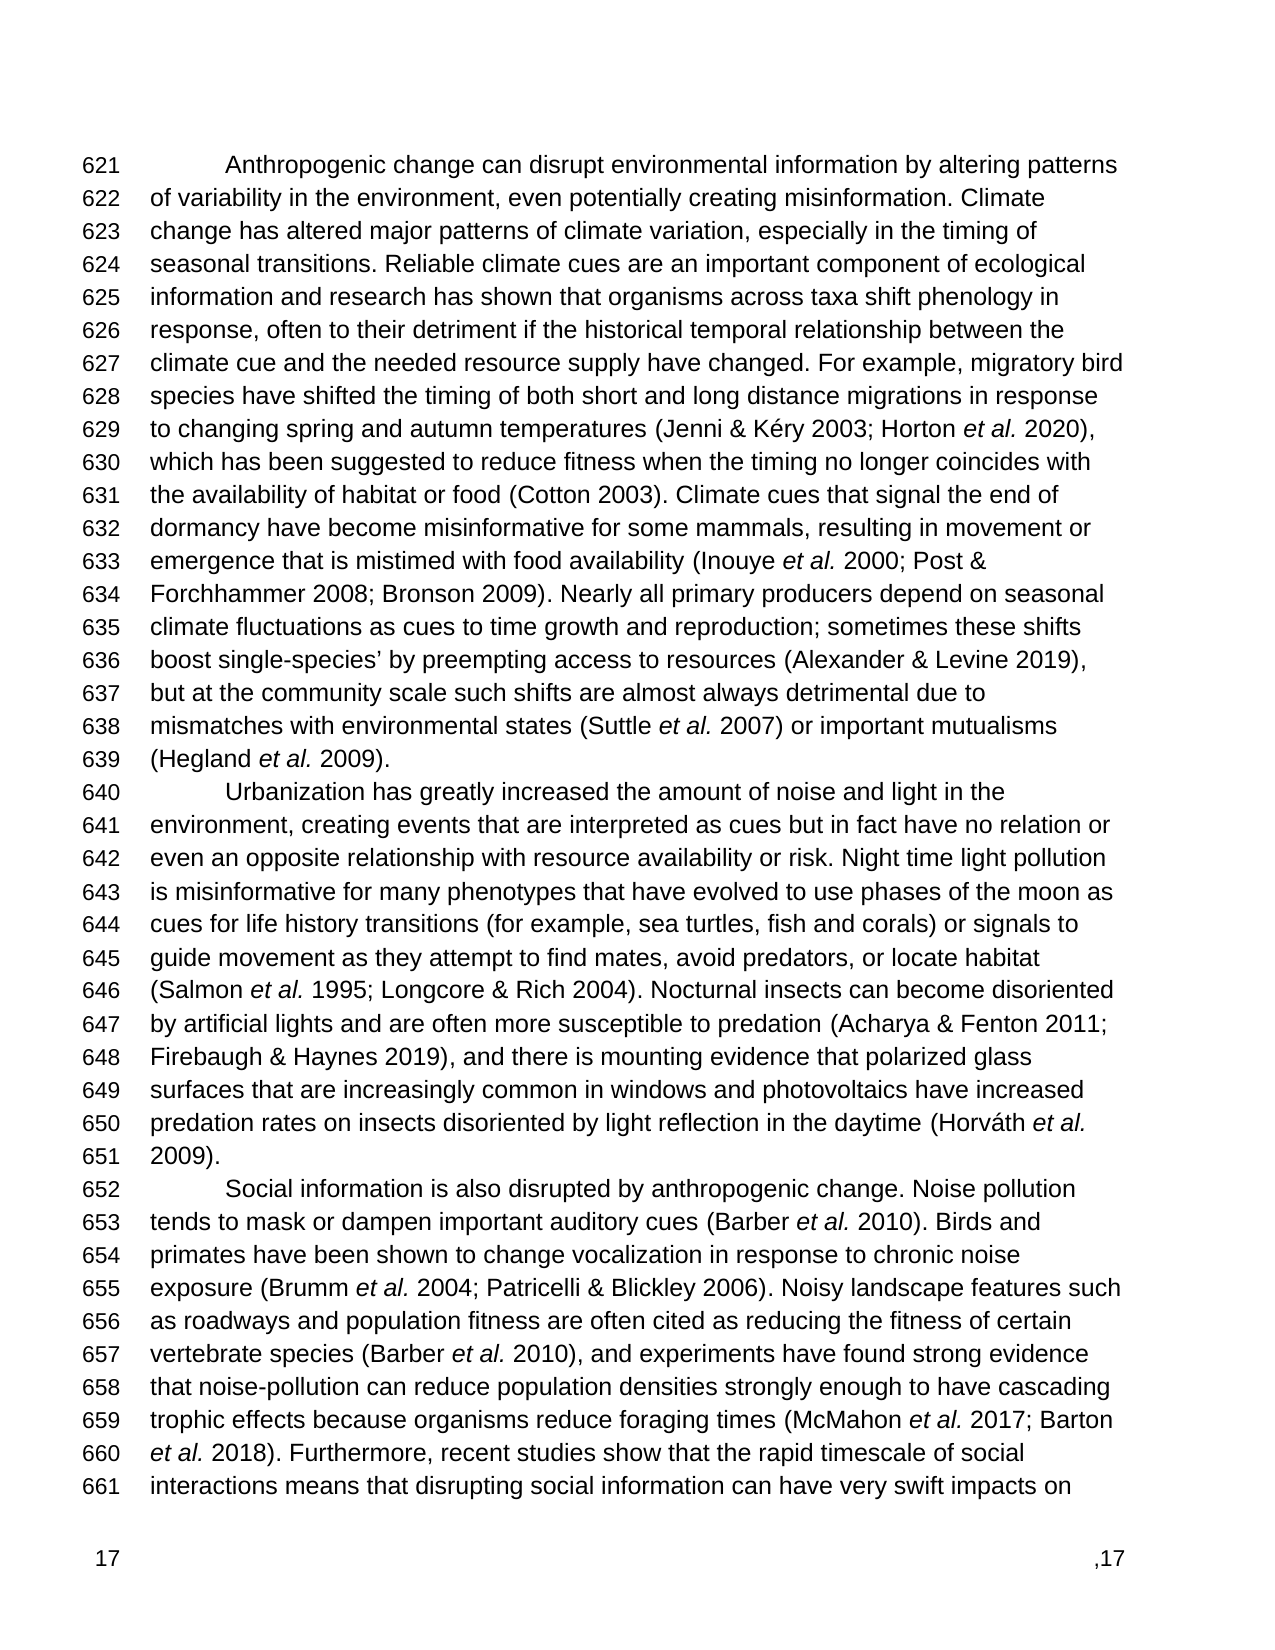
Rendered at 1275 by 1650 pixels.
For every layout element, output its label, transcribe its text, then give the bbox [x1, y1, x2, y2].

text Urbanization has greatly increased the amount of noise and light in the environment, creating events that are interpreted as cues but in fact have no relation or even an opposite relationship with resource availability or risk. Night time light pollution is misinformative for many phenotypes that have evolved to use phases of the moon as cues for life history transitions (for example, sea turtles, fish and corals) or signals to guide movement as they attempt to find mates, avoid predators, or locate habitat (Salmon et al. 1995; Longcore & Rich 2004). Nocturnal insects can become disoriented by artificial lights and are often more susceptible to predation (Acharya & Fenton 2011; Firebaugh & Haynes 2019), and there is mounting evidence that polarized glass surfaces that are increasingly common in windows and photovoltaics have increased predation rates on insects disoriented by light reflection in the daytime (Horváth et al. 2009). [150, 777, 1125, 1169]
text Anthropogenic change can disrupt environmental information by altering patterns of variability in the environment, even potentially creating misinformation. Climate change has altered major patterns of climate variation, especially in the timing of seasonal transitions. Reliable climate cues are an important component of ecological information and research has shown that organisms across taxa shift phenology in response, often to their detriment if the historical temporal relationship between the climate cue and the needed resource supply have changed. For example, migratory bird species have shifted the timing of both short and long distance migrations in response to changing spring and autumn temperatures (Jenni & Kéry 2003; Horton et al. 2020), which has been suggested to reduce fitness when the timing no longer coincides with the availability of habitat or food (Cotton 2003). Climate cues that signal the end of dormancy have become misinformative for some mammals, resulting in movement or emergence that is mistimed with food availability (Inouye et al. 2000; Post & Forchhammer 2008; Bronson 2009). Nearly all primary producers depend on seasonal climate fluctuations as cues to time growth and reproduction; sometimes these shifts boost single-species’ by preempting access to resources (Alexander & Levine 2019), but at the community scale such shifts are almost always detrimental due to mismatches with environmental states (Suttle et al. 2007) or important mutualisms (Hegland et al. 2009). [150, 150, 1125, 773]
text Social information is also disrupted by anthropogenic change. Noise pollution tends to mask or dampen important auditory cues (Barber et al. 2010). Birds and primates have been shown to change vocalization in response to chronic noise exposure (Brumm et al. 2004; Patricelli & Blickley 2006). Noisy landscape features such as roadways and population fitness are often cited as reducing the fitness of certain vertebrate species (Barber et al. 2010), and experiments have found strong evidence that noise-pollution can reduce population densities strongly enough to have cascading trophic effects because organisms reduce foraging times (McMahon et al. 2017; Barton et al. 2018). Furthermore, recent studies show that the rapid timescale of social interactions means that disrupting social information can have very swift impacts on [150, 1174, 1125, 1499]
